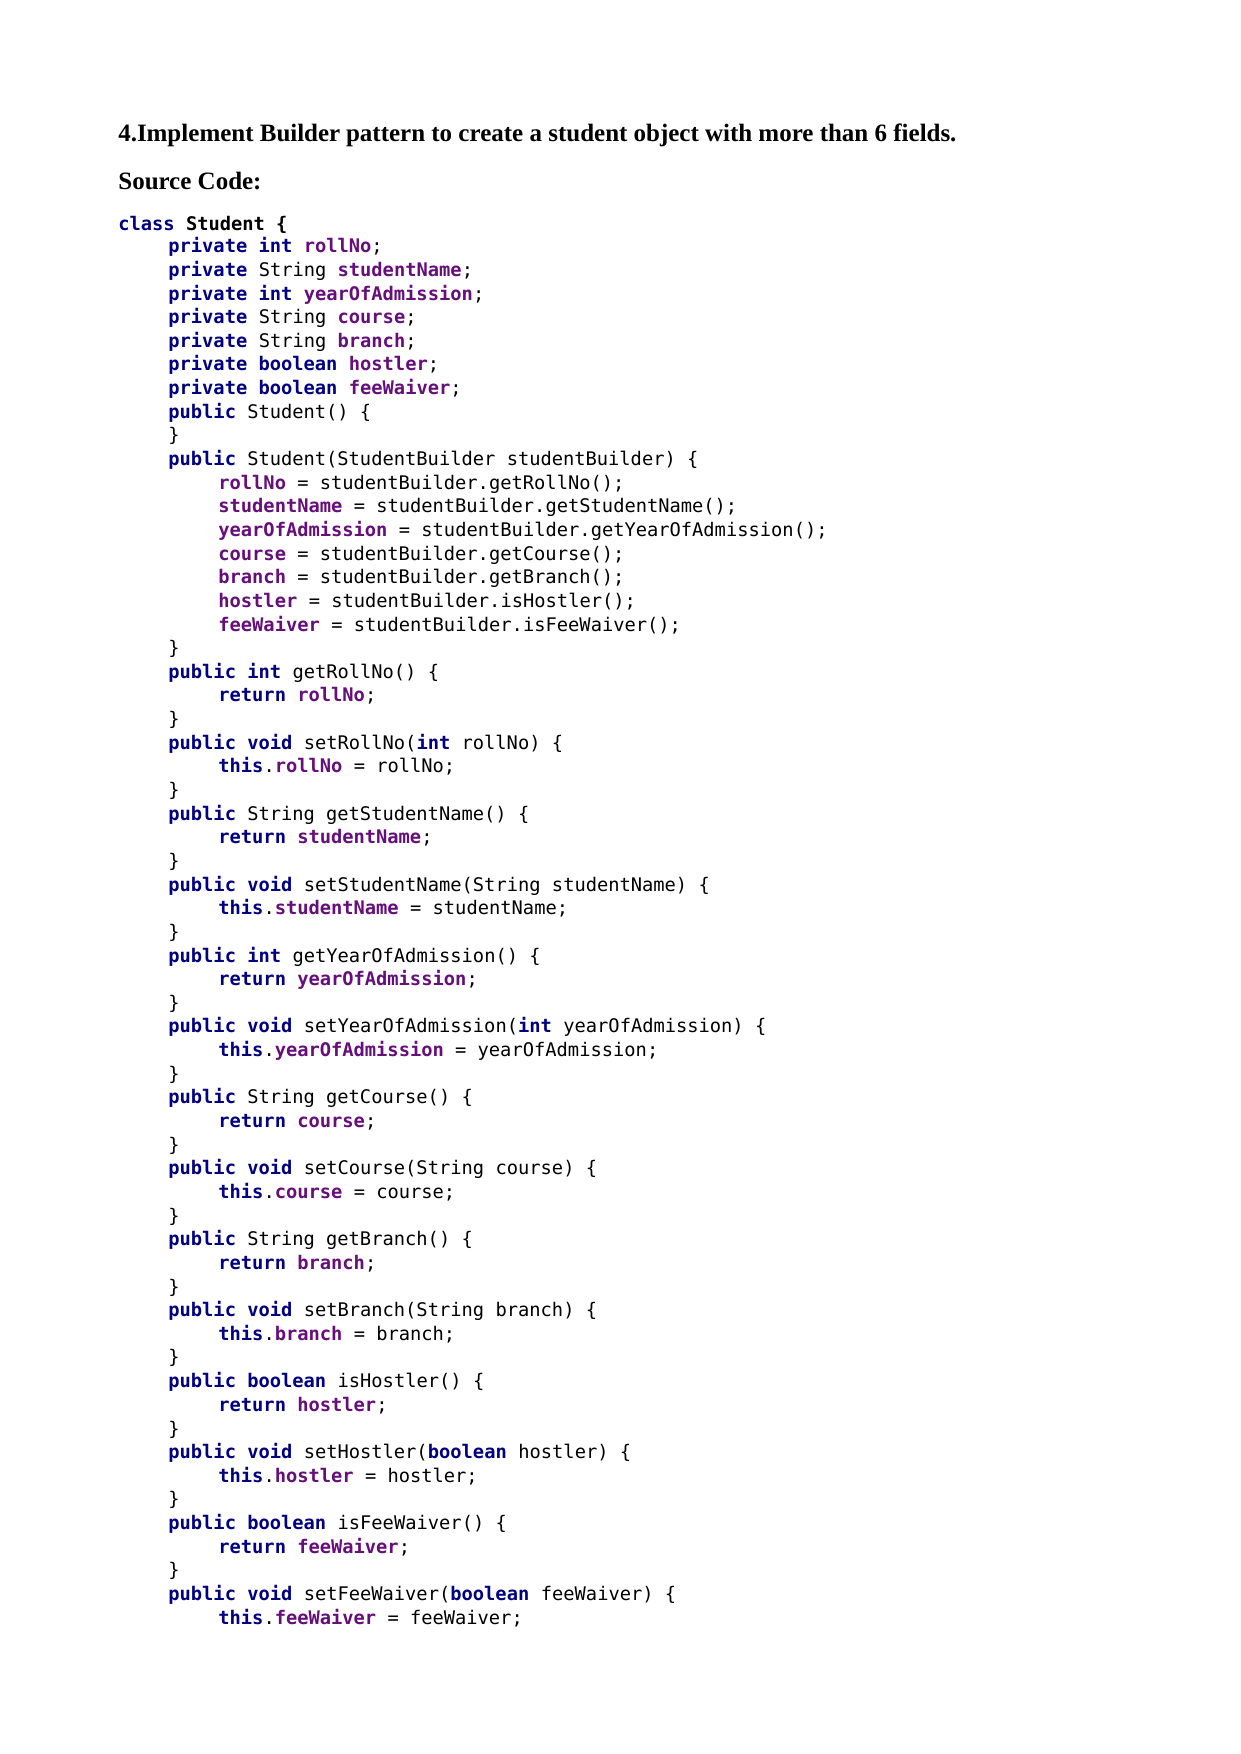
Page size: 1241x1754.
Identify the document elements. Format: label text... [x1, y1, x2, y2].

text Source Code: [118, 166, 1122, 194]
text private int yearOfAdmission; [118, 282, 1122, 306]
text public boolean isHostler() { [118, 1370, 1122, 1394]
text private String course; [118, 306, 1122, 330]
text branch = studentBuilder.getBranch(); [118, 566, 1122, 590]
text this.branch = branch; [118, 1323, 1122, 1347]
text } [118, 921, 1122, 944]
text return hostler; [118, 1394, 1122, 1417]
text public void setBranch(String branch) { [118, 1299, 1122, 1323]
text studentName = studentBuilder.getStudentName(); [118, 495, 1122, 519]
text } [118, 637, 1122, 661]
text private String branch; [118, 330, 1122, 353]
text public Student() { [118, 401, 1122, 424]
text public void setRollNo(int rollNo) { [118, 732, 1122, 755]
text } [118, 992, 1122, 1016]
text return studentName; [118, 826, 1122, 850]
text public String getStudentName() { [118, 803, 1122, 826]
text } [118, 1276, 1122, 1299]
text } [118, 1488, 1122, 1512]
text public int getYearOfAdmission() { [118, 944, 1122, 968]
text yearOfAdmission = studentBuilder.getYearOfAdmission(); [118, 519, 1122, 543]
text course = studentBuilder.getCourse(); [118, 543, 1122, 566]
text return yearOfAdmission; [118, 968, 1122, 992]
text public void setHostler(boolean hostler) { [118, 1441, 1122, 1465]
text private String studentName; [118, 259, 1122, 282]
text public String getBranch() { [118, 1228, 1122, 1252]
text } [118, 1205, 1122, 1228]
text public int getRollNo() { [118, 661, 1122, 684]
text rollNo = studentBuilder.getRollNo(); [118, 472, 1122, 495]
text return branch; [118, 1252, 1122, 1276]
text public String getCourse() { [118, 1086, 1122, 1110]
text this.course = course; [118, 1181, 1122, 1205]
text this.studentName = studentName; [118, 897, 1122, 921]
text return rollNo; [118, 684, 1122, 708]
text public boolean isFeeWaiver() { [118, 1512, 1122, 1536]
text } [118, 850, 1122, 874]
text private boolean hostler; [118, 353, 1122, 377]
text public void setCourse(String course) { [118, 1157, 1122, 1181]
text this.yearOfAdmission = yearOfAdmission; [118, 1039, 1122, 1063]
text public void setFeeWaiver(boolean feeWaiver) { [118, 1583, 1122, 1607]
text } [118, 1134, 1122, 1157]
text 4.Implement Builder pattern to create a student object with more than 6 fields. [118, 118, 1122, 147]
text } [118, 708, 1122, 732]
text public void setStudentName(String studentName) { [118, 874, 1122, 897]
text } [118, 424, 1122, 448]
text this.hostler = hostler; [118, 1465, 1122, 1488]
text } [118, 1063, 1122, 1086]
text public Student(StudentBuilder studentBuilder) { [118, 448, 1122, 472]
text } [118, 1559, 1122, 1583]
text } [118, 779, 1122, 803]
text } [118, 1417, 1122, 1441]
text this.rollNo = rollNo; [118, 755, 1122, 779]
text private int rollNo; [118, 235, 1122, 259]
text hostler = studentBuilder.isHostler(); [118, 590, 1122, 613]
text return course; [118, 1110, 1122, 1134]
text this.feeWaiver = feeWaiver; [118, 1607, 1122, 1630]
text feeWaiver = studentBuilder.isFeeWaiver(); [118, 613, 1122, 637]
text private boolean feeWaiver; [118, 377, 1122, 401]
text class Student { [118, 213, 1122, 235]
text public void setYearOfAdmission(int yearOfAdmission) { [118, 1016, 1122, 1039]
text return feeWaiver; [118, 1536, 1122, 1559]
text } [118, 1347, 1122, 1370]
